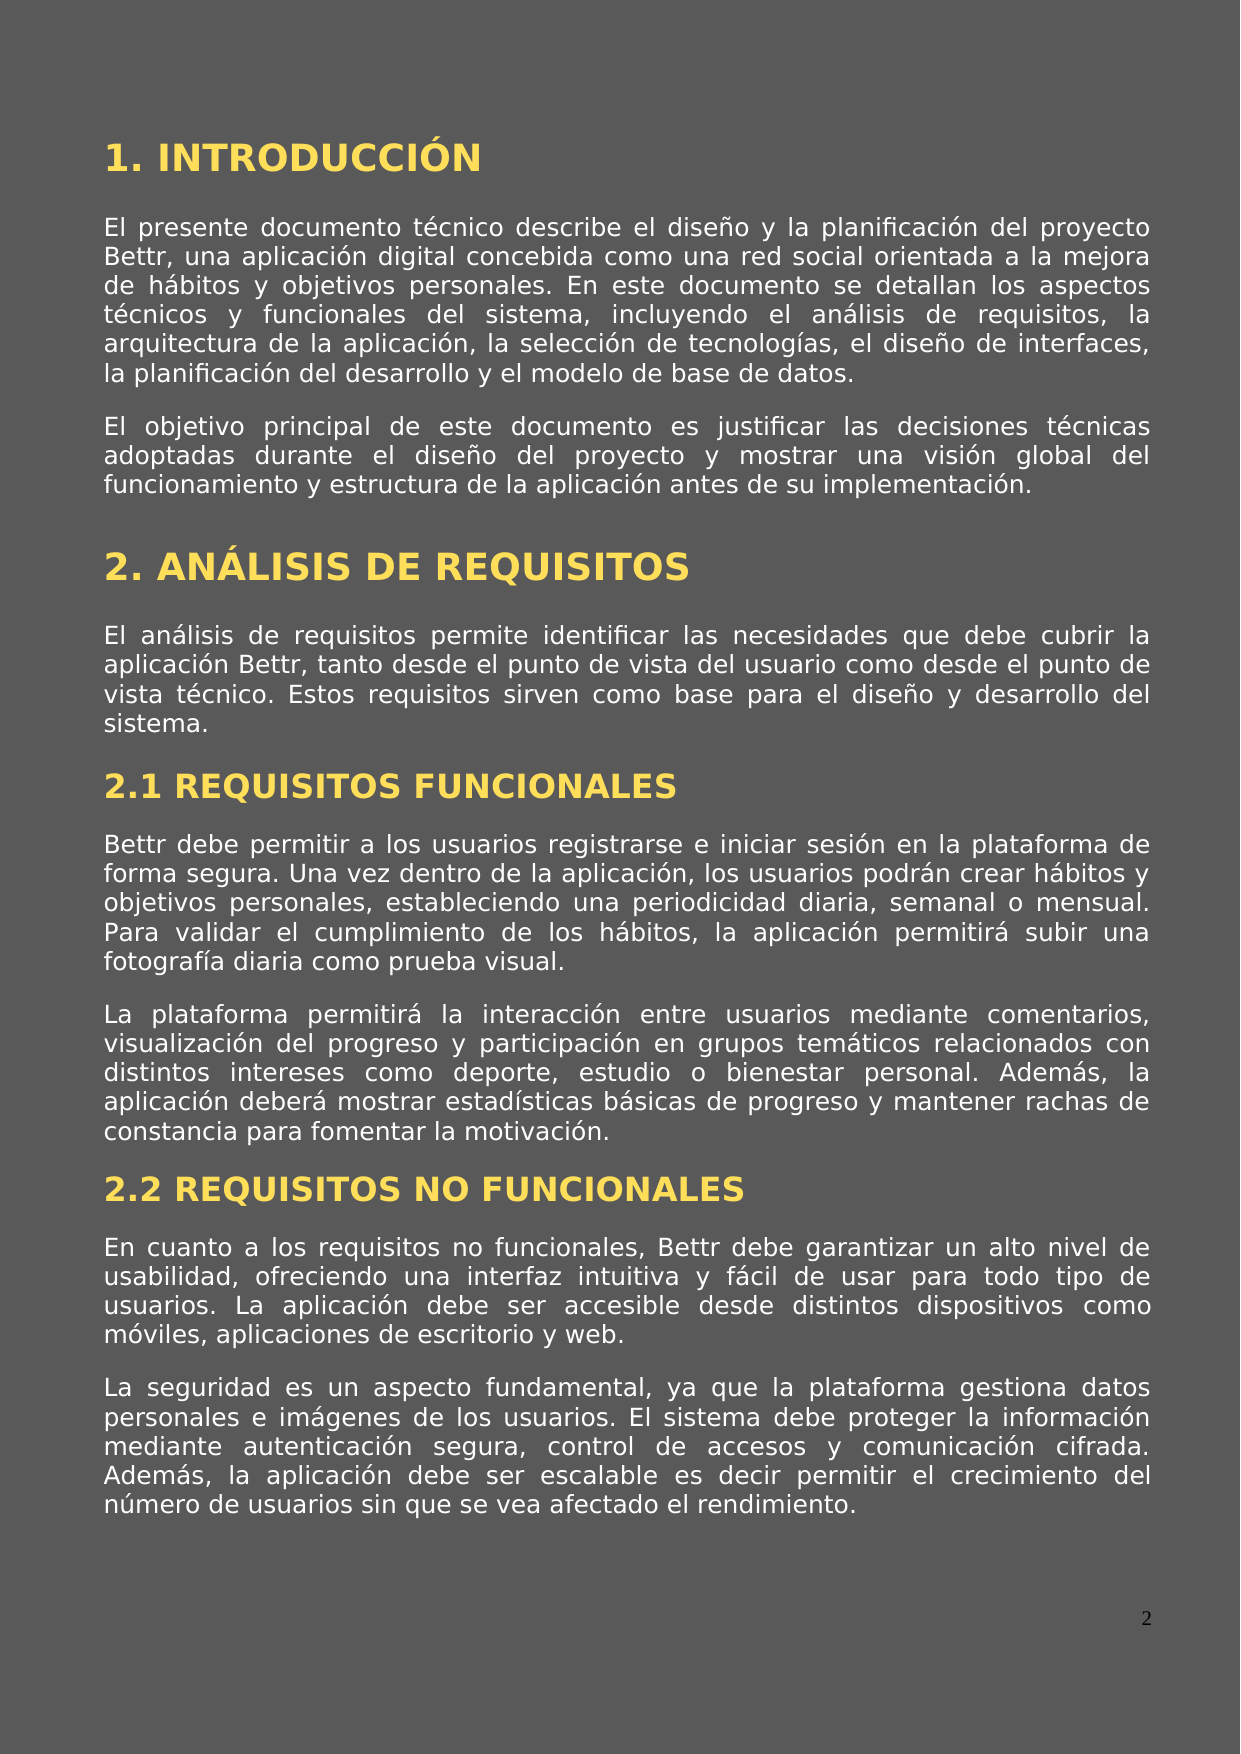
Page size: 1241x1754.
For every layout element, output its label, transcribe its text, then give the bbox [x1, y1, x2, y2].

text 2.1 REQUISITOS FUNCIONALES [103, 767, 1152, 806]
text 1. INTRODUCCIÓN [103, 137, 1152, 181]
text La seguridad es un aspecto fundamental, ya que la plataforma gestiona datos personales e imágenes de los usuarios. El sistema debe proteger la información mediante autenticación segura, control de accesos y comunicación cifrada. Además, la aplicación debe ser escalable es decir permitir el crecimiento del número de usuarios sin que se vea afectado el rendimiento. [103, 1374, 1152, 1519]
text 2. ANÁLISIS DE REQUISITOS [103, 545, 1152, 589]
text El análisis de requisitos permite identificar las necesidades que debe cubrir la aplicación Bettr, tanto desde el punto de vista del usuario como desde el punto de vista técnico. Estos requisitos sirven como base para el diseño y desarrollo del sistema. [103, 621, 1152, 738]
text 2.2 REQUISITOS NO FUNCIONALES [103, 1170, 1152, 1209]
text La plataforma permitirá la interacción entre usuarios mediante comentarios, visualización del progreso y participación en grupos temáticos relacionados con distintos intereses como deporte, estudio o bienestar personal. Además, la aplicación deberá mostrar estadísticas básicas de progreso y mantener rachas de constancia para fomentar la motivación. [103, 1000, 1152, 1146]
text El presente documento técnico describe el diseño y la planificación del proyecto Bettr, una aplicación digital concebida como una red social orientada a la mejora de hábitos y objetivos personales. En este documento se detallan los aspectos técnicos y funcionales del sistema, incluyendo el análisis de requisitos, la arquitectura de la aplicación, la selección de tecnologías, el diseño de interfaces, la planificación del desarrollo y el modelo de base de datos. [103, 213, 1152, 388]
text Bettr debe permitir a los usuarios registrarse e iniciar sesión en la plataforma de forma segura. Una vez dentro de la aplicación, los usuarios podrán crear hábitos y objetivos personales, estableciendo una periodicidad diaria, semanal o mensual. Para validar el cumplimiento de los hábitos, la aplicación permitirá subir una fotografía diaria como prueba visual. [103, 830, 1152, 976]
text En cuanto a los requisitos no funcionales, Bettr debe garantizar un alto nivel de usabilidad, ofreciendo una interfaz intuitiva y fácil de usar para todo tipo de usuarios. La aplicación debe ser accesible desde distintos dispositivos como móviles, aplicaciones de escritorio y web. [103, 1233, 1152, 1349]
text El objetivo principal de este documento es justificar las decisiones técnicas adoptadas durante el diseño del proyecto y mostrar una visión global del funcionamiento y estructura de la aplicación antes de su implementación. [103, 412, 1152, 499]
